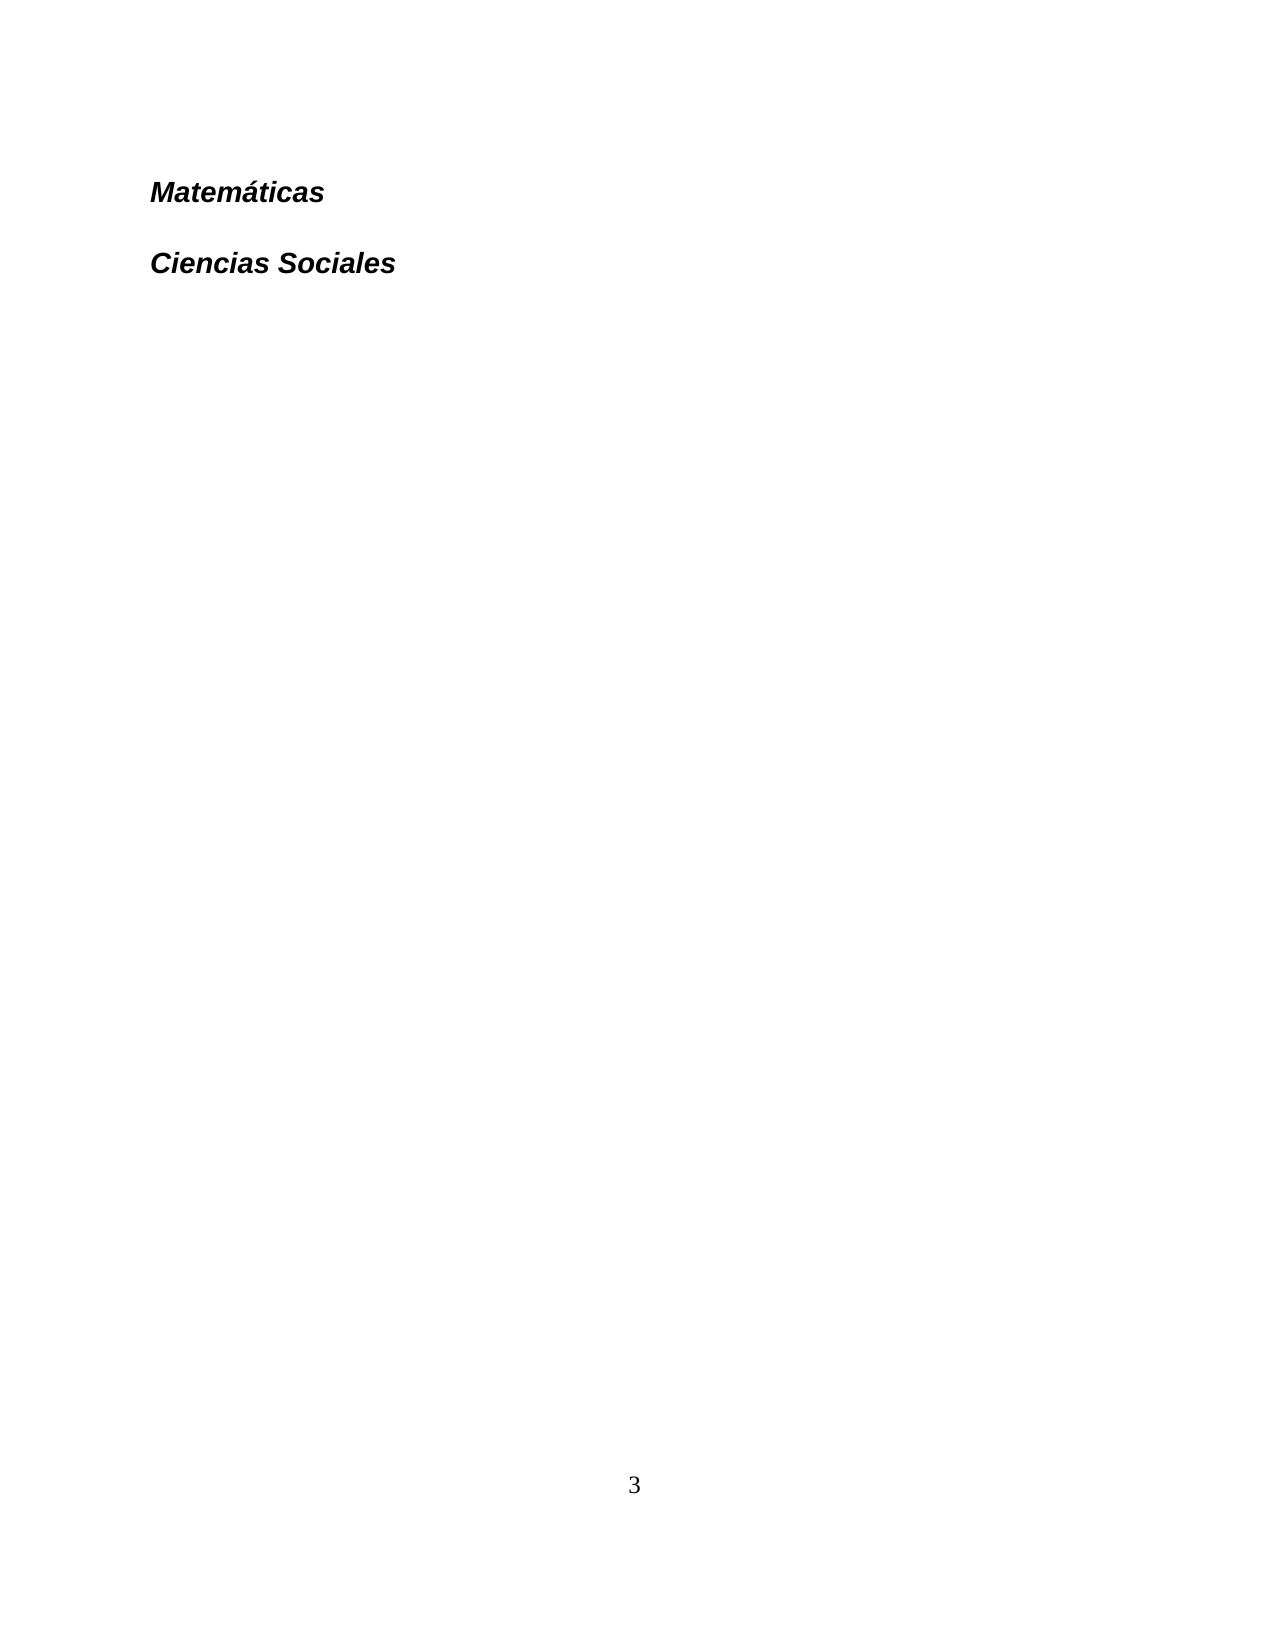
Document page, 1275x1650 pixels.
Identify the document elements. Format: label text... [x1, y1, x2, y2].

subtitle Ciencias Sociales [150, 246, 1125, 279]
subtitle Matemáticas [150, 175, 1125, 208]
